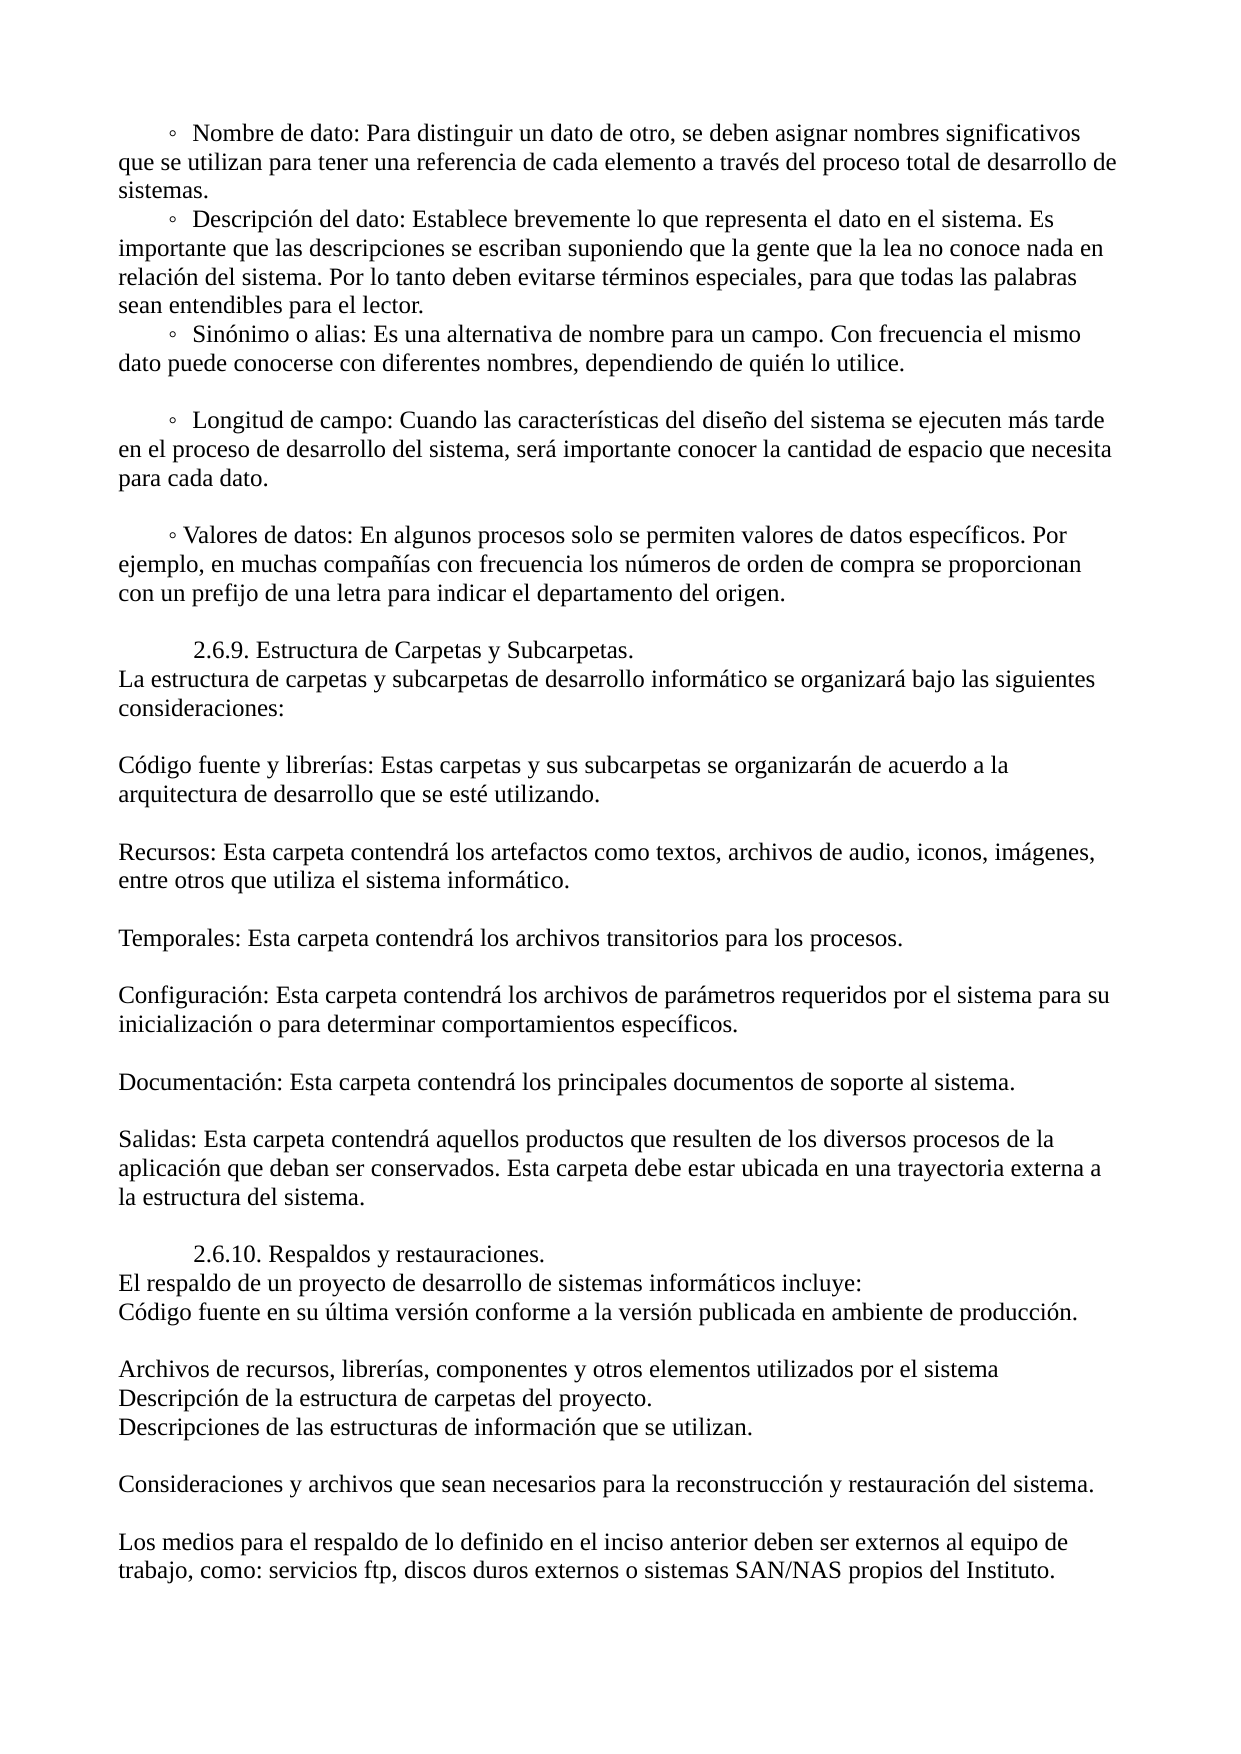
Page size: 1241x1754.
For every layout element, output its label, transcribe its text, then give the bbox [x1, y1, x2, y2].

text Código fuente y librerías: Estas carpetas y sus subcarpetas se organizarán de acuerdo a la arquitectura de desarrollo que se esté utilizando. [118, 751, 1122, 808]
text ◦ Sinónimo o alias: Es una alternativa de nombre para un campo. Con frecuencia el mismo dato puede conocerse con diferentes nombres, dependiendo de quién lo utilice. [118, 319, 1122, 377]
text Documentación: Esta carpeta contendrá los principales documentos de soporte al sistema. [118, 1067, 1122, 1096]
text Recursos: Esta carpeta contendrá los artefactos como textos, archivos de audio, iconos, imágenes, entre otros que utiliza el sistema informático. [118, 837, 1122, 894]
text ◦ Descripción del dato: Establece brevemente lo que representa el dato en el sistema. Es importante que las descripciones se escriban suponiendo que la gente que la lea no conoce nada en relación del sistema. Por lo tanto deben evitarse términos especiales, para que todas las palabras sean entendibles para el lector. [118, 204, 1122, 319]
text Salidas: Esta carpeta contendrá aquellos productos que resulten de los diversos procesos de la aplicación que deban ser conservados. Esta carpeta debe estar ubicada en una trayectoria externa a la estructura del sistema. [118, 1124, 1122, 1211]
text 2.6.10. Respaldos y restauraciones. [118, 1239, 1122, 1268]
text 2.6.9. Estructura de Carpetas y Subcarpetas. [118, 636, 1122, 664]
text Archivos de recursos, librerías, componentes y otros elementos utilizados por el sistema Descripción de la estructura de carpetas del proyecto. [118, 1354, 1122, 1412]
text ◦ Valores de datos: En algunos procesos solo se permiten valores de datos específicos. Por ejemplo, en muchas compañías con frecuencia los números de orden de compra se proporcionan con un prefijo de una letra para indicar el departamento del origen. [118, 521, 1122, 607]
text Configuración: Esta carpeta contendrá los archivos de parámetros requeridos por el sistema para su inicialización o para determinar comportamientos específicos. [118, 981, 1122, 1038]
text Código fuente en su última versión conforme a la versión publicada en ambiente de producción. [118, 1297, 1122, 1326]
text ◦ Nombre de dato: Para distinguir un dato de otro, se deben asignar nombres significativos que se utilizan para tener una referencia de cada elemento a través del proceso total de desarrollo de sistemas. [118, 118, 1122, 204]
text Descripciones de las estructuras de información que se utilizan. [118, 1412, 1122, 1441]
text El respaldo de un proyecto de desarrollo de sistemas informáticos incluye: [118, 1268, 1122, 1297]
text Los medios para el respaldo de lo definido en el inciso anterior deben ser externos al equipo de trabajo, como: servicios ftp, discos duros externos o sistemas SAN/NAS propios del Instituto. [118, 1527, 1122, 1584]
text Temporales: Esta carpeta contendrá los archivos transitorios para los procesos. [118, 923, 1122, 952]
text La estructura de carpetas y subcarpetas de desarrollo informático se organizará bajo las siguientes consideraciones: [118, 664, 1122, 722]
text ◦ Longitud de campo: Cuando las características del diseño del sistema se ejecuten más tarde en el proceso de desarrollo del sistema, será importante conocer la cantidad de espacio que necesita para cada dato. [118, 406, 1122, 492]
text Consideraciones y archivos que sean necesarios para la reconstrucción y restauración del sistema. [118, 1469, 1122, 1498]
